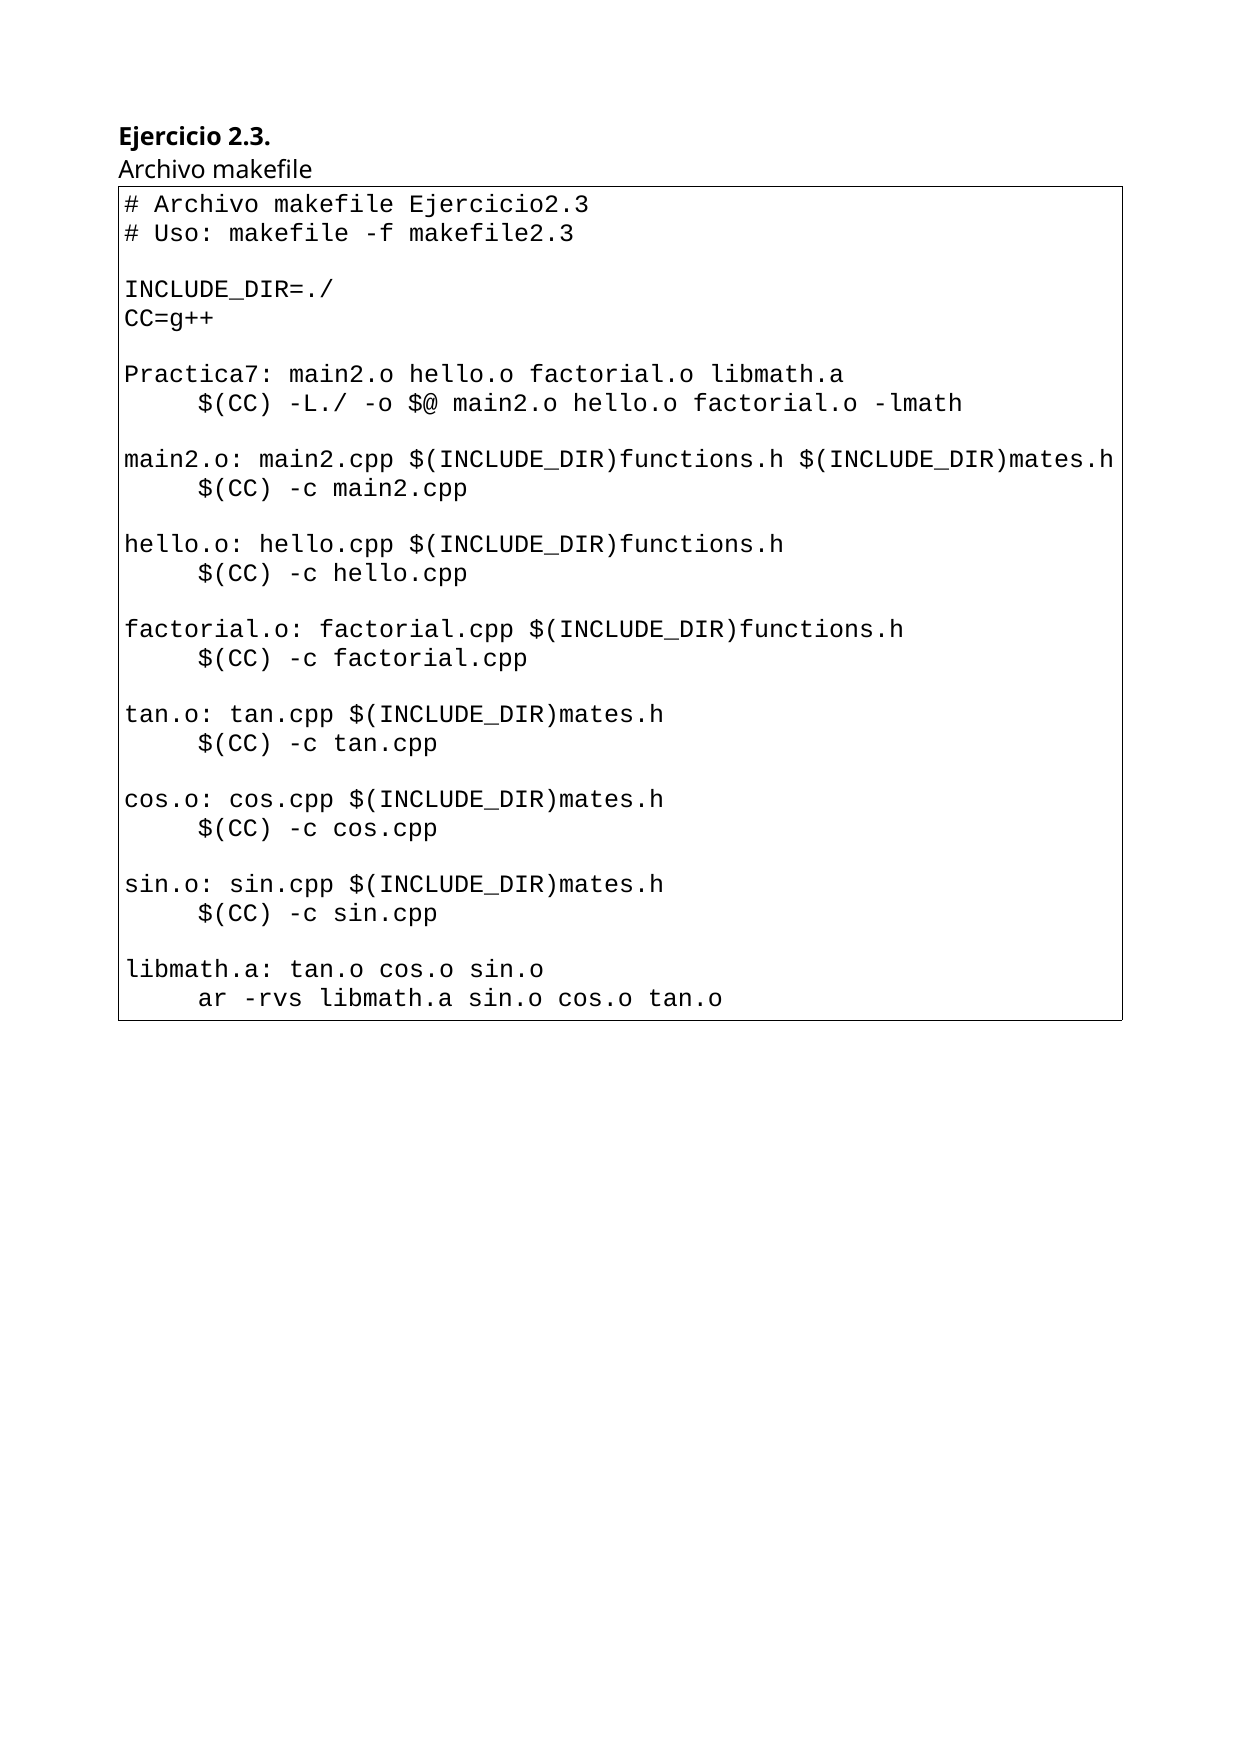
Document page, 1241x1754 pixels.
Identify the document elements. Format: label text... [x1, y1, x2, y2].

text Ejercicio 2.3. [118, 118, 1122, 152]
text Archivo makefile [118, 152, 1122, 186]
table_header # Archivo makefile Ejercicio2.3 # Uso: makefile -f makefile2.3 INCLUDE_DIR=./ CC=g++ Practica7: main2.o hello.o factorial.o libmath.a $(CC) -L./ -o $@ main2.o hello.o factorial.o -lmath main2.o: main2.cpp $(INCLUDE_DIR)functions.h $(INCLUDE_DIR)mates.h $(CC) -c main2.cpp hello.o: hello.cpp $(INCLUDE_DIR)functions.h $(CC) -c hello.cpp factorial.o: factorial.cpp $(INCLUDE_DIR)functions.h $(CC) -c factorial.cpp tan.o: tan.cpp $(INCLUDE_DIR)mates.h $(CC) -c tan.cpp cos.o: cos.cpp $(INCLUDE_DIR)mates.h $(CC) -c cos.cpp sin.o: sin.cpp $(INCLUDE_DIR)mates.h $(CC) -c sin.cpp libmath.a: tan.o cos.o sin.o ar -rvs libmath.a sin.o cos.o tan.o [119, 187, 1122, 1019]
